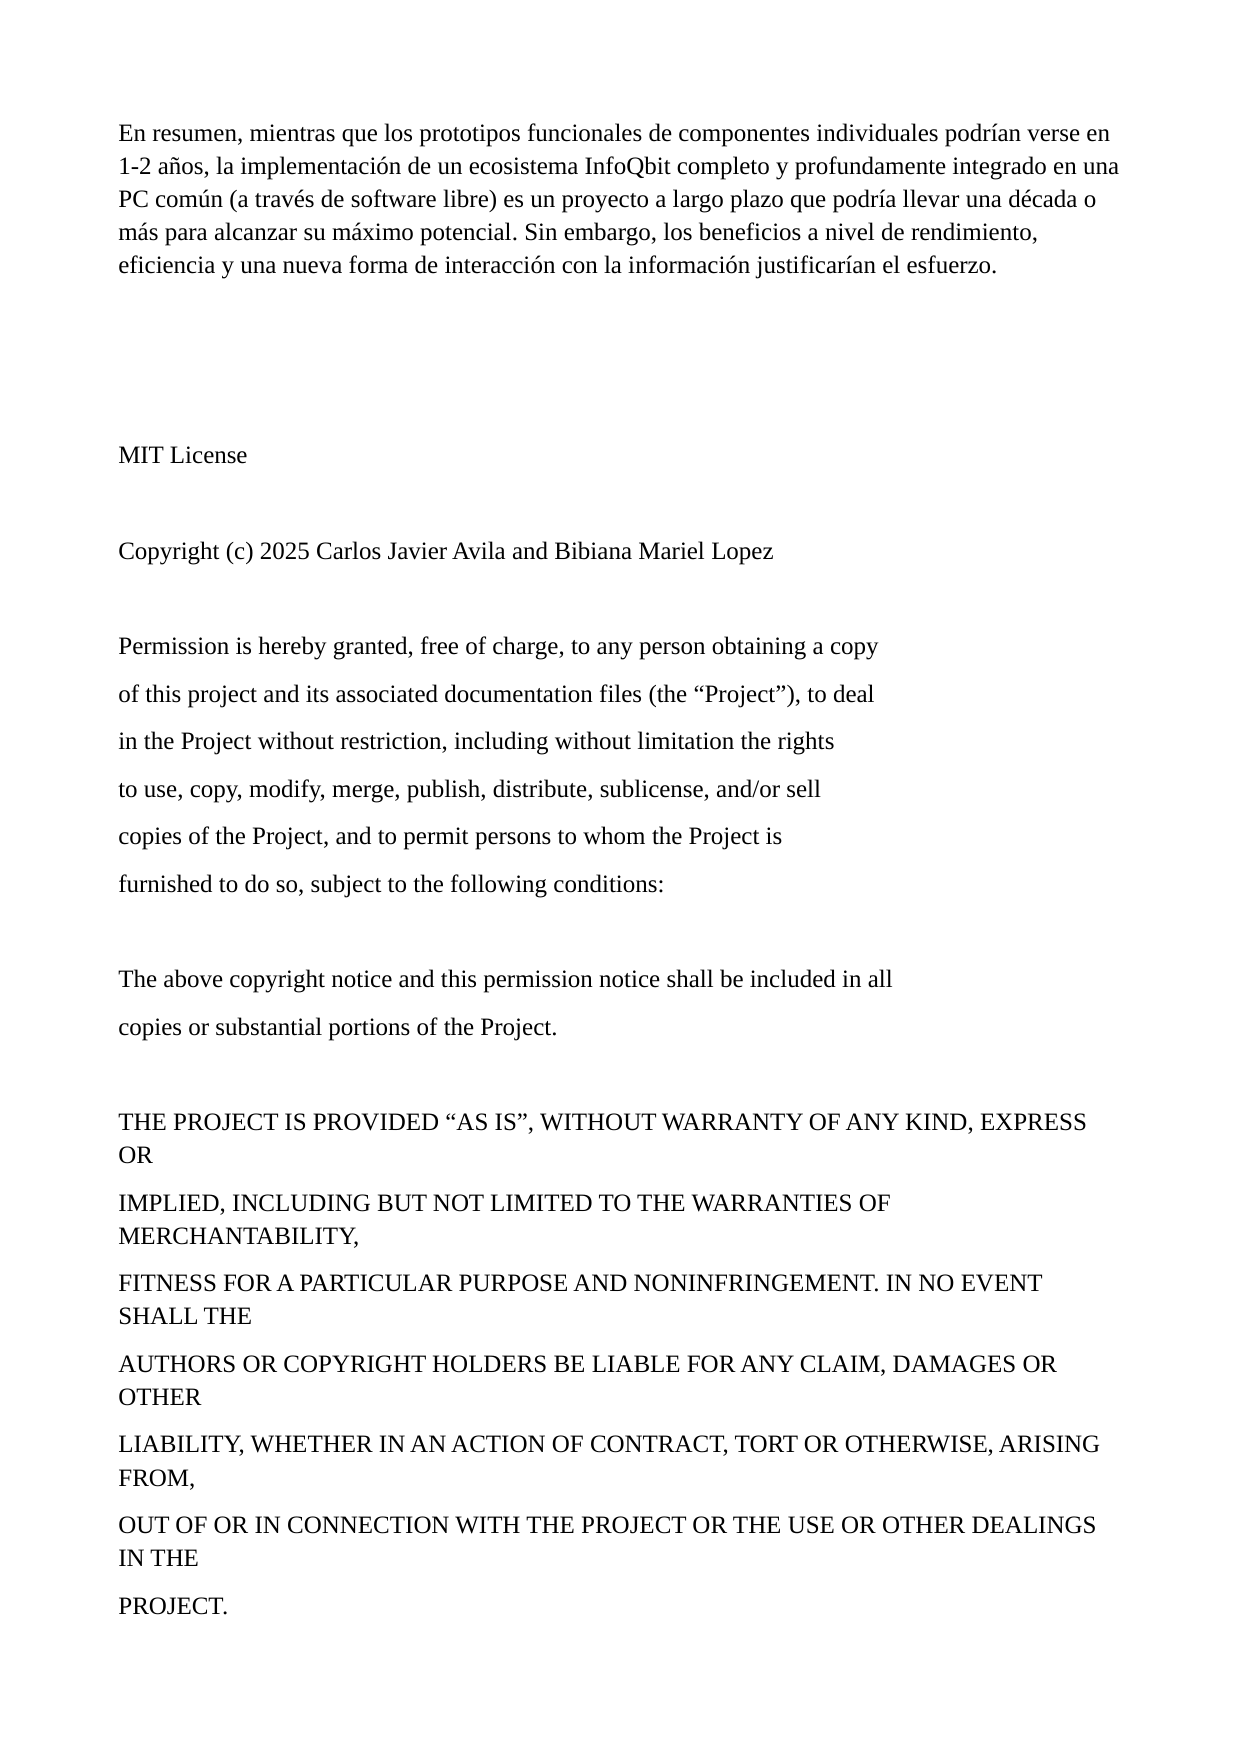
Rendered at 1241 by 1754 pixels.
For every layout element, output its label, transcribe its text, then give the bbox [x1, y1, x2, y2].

text FITNESS FOR A PARTICULAR PURPOSE AND NONINFRINGEMENT. IN NO EVENT SHALL THE [118, 1268, 1122, 1330]
text THE PROJECT IS PROVIDED “AS IS”, WITHOUT WARRANTY OF ANY KIND, EXPRESS OR [118, 1107, 1122, 1169]
text LIABILITY, WHETHER IN AN ACTION OF CONTRACT, TORT OR OTHERWISE, ARISING FROM, [118, 1429, 1122, 1491]
text copies or substantial portions of the Project. [118, 1012, 1122, 1041]
text AUTHORS OR COPYRIGHT HOLDERS BE LIABLE FOR ANY CLAIM, DAMAGES OR OTHER [118, 1349, 1122, 1411]
text OUT OF OR IN CONNECTION WITH THE PROJECT OR THE USE OR OTHER DEALINGS IN THE [118, 1510, 1122, 1572]
text En resumen, mientras que los prototipos funcionales de componentes individuales podrían verse en 1-2 años, la implementación de un ecosistema InfoQbit completo y profundamente integrado en una PC común (a través de software libre) es un proyecto a largo plazo que podría llevar una década o más para alcanzar su máximo potencial. Sin embargo, los beneficios a nivel de rendimiento, eficiencia y una nueva forma de interacción con la información justificarían el esfuerzo. [118, 118, 1122, 279]
text IMPLIED, INCLUDING BUT NOT LIMITED TO THE WARRANTIES OF MERCHANTABILITY, [118, 1188, 1122, 1249]
text of this project and its associated documentation files (the “Project”), to deal [118, 679, 1122, 707]
text PROJECT. [118, 1591, 1122, 1619]
text in the Project without restriction, including without limitation the rights [118, 726, 1122, 755]
text The above copyright notice and this permission notice shall be included in all [118, 964, 1122, 993]
text MIT License [118, 441, 1122, 469]
text Permission is hereby granted, free of charge, to any person obtaining a copy [118, 631, 1122, 660]
text to use, copy, modify, merge, publish, distribute, sublicense, and/or sell [118, 774, 1122, 803]
text copies of the Project, and to permit persons to whom the Project is [118, 821, 1122, 850]
text furnished to do so, subject to the following conditions: [118, 869, 1122, 898]
text Copyright (c) 2025 Carlos Javier Avila and Bibiana Mariel Lopez [118, 536, 1122, 564]
